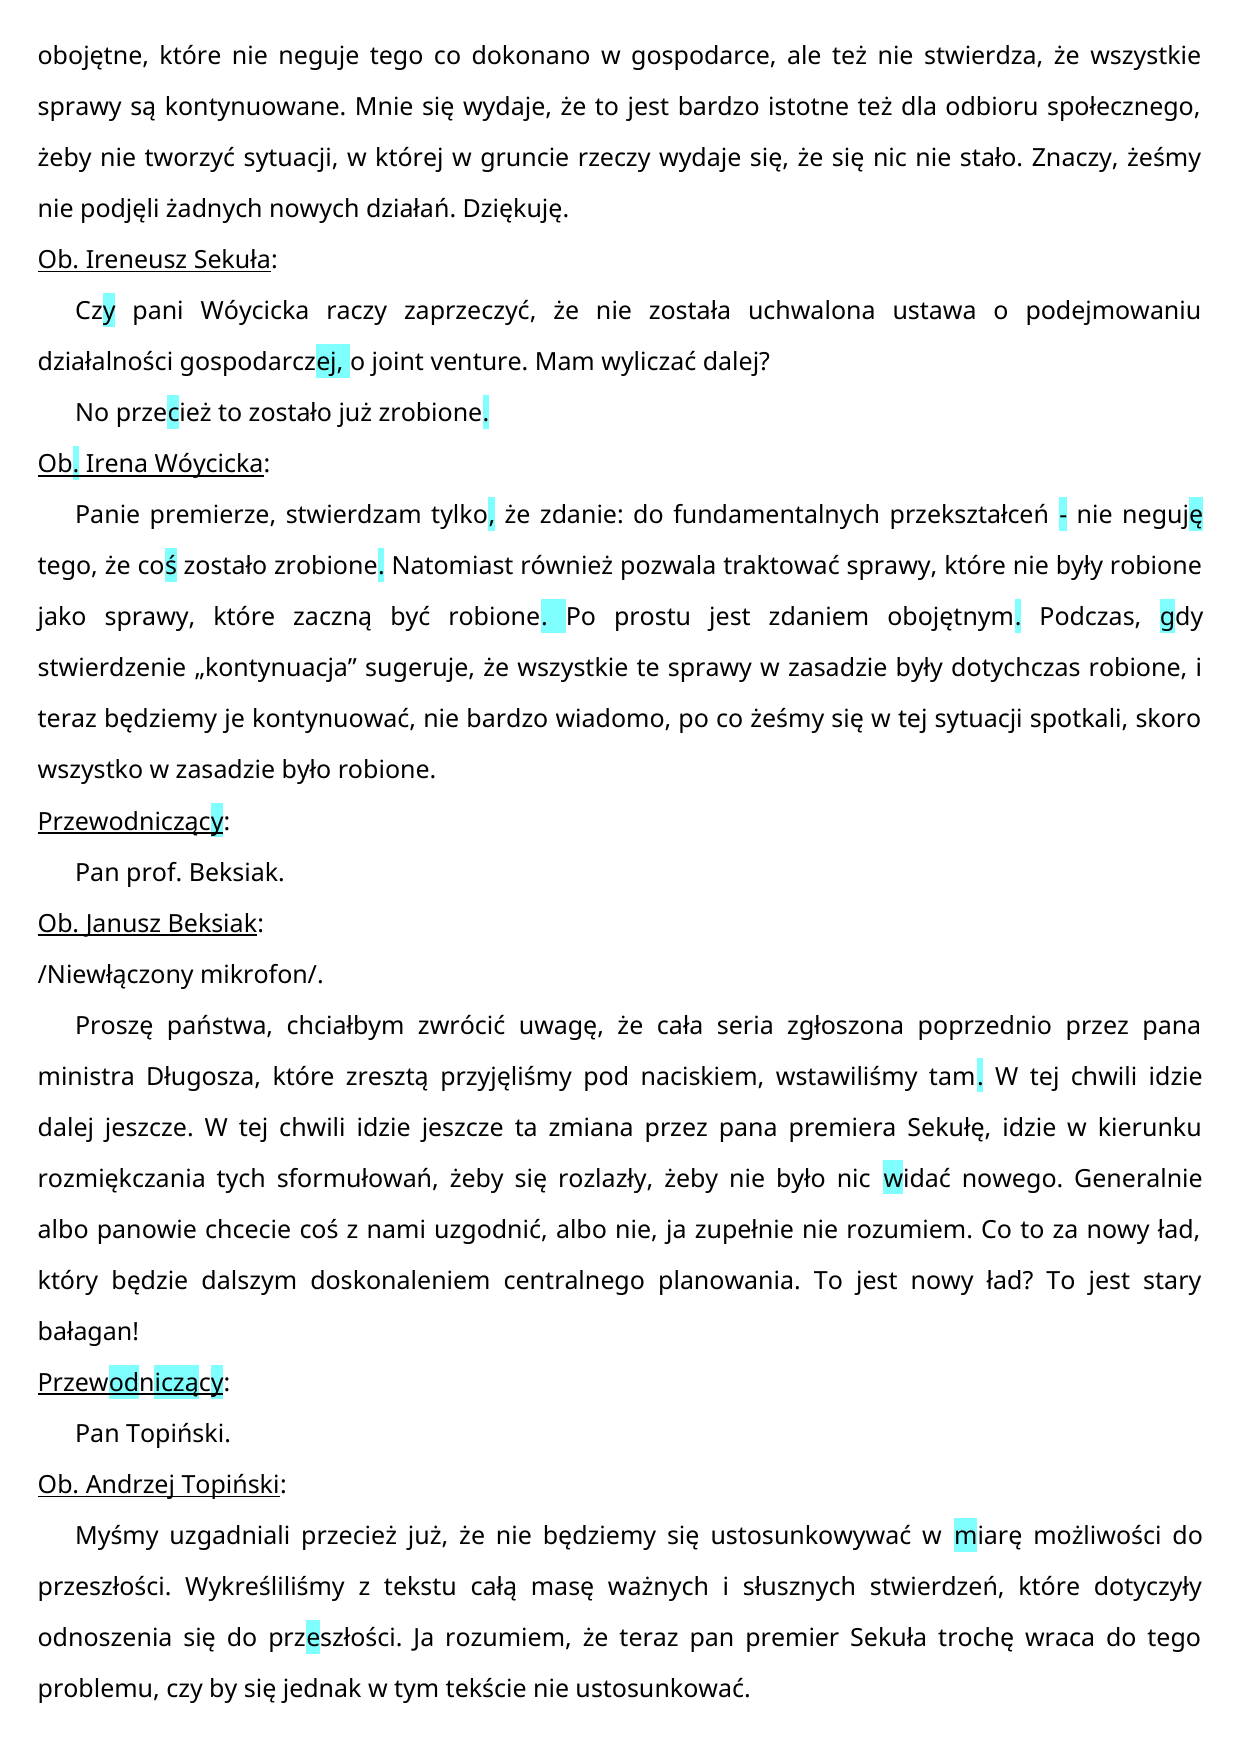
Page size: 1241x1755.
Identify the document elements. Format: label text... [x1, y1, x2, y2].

text obojętne, które nie neguje tego co dokonano w gospodarce, ale też nie stwierdza, że wszystkie sprawy są kontynuowane. Mnie się wydaje, że to jest bardzo istotne też dla odbioru społecznego, żeby nie tworzyć sytuacji, w której w gruncie rzeczy wydaje się, że się nic nie stało. Znaczy, żeśmy nie podjęli żadnych nowych działań. Dziękuję. [37, 37, 1203, 225]
text Ob. Andrzej Topiński: [37, 1467, 1203, 1501]
text Przewodniczący: [37, 1364, 1203, 1399]
text Ob. Janusz Beksiak: [37, 905, 1203, 939]
text Pan Topiński. [37, 1416, 1203, 1450]
text No przecież to zostało już zrobione. [37, 395, 1203, 429]
text Panie premierze, stwierdzam tylko, że zdanie: do fundamentalnych przekształceń - nie neguję tego, że coś zostało zrobione. Natomiast również pozwala traktować sprawy, które nie były robione jako sprawy, które zaczną być robione. Po prostu jest zdaniem obojętnym. Podczas, gdy stwierdzenie „kontynuacja” sugeruje, że wszystkie te sprawy w zasadzie były dotychczas robione, i teraz będziemy je kontynuować, nie bardzo wiadomo, po co żeśmy się w tej sytuacji spotkali, skoro wszystko w zasadzie było robione. [37, 497, 1203, 786]
text Proszę państwa, chciałbym zwrócić uwagę, że cała seria zgłoszona poprzednio przez pana ministra Długosza, które zresztą przyjęliśmy pod naciskiem, wstawiliśmy tam. W tej chwili idzie dalej jeszcze. W tej chwili idzie jeszcze ta zmiana przez pana premiera Sekułę, idzie w kierunku rozmiękczania tych sformułowań, żeby się rozlazły, żeby nie było nic widać nowego. Generalnie albo panowie chcecie coś z nami uzgodnić, albo nie, ja zupełnie nie rozumiem. Co to za nowy ład, który będzie dalszym doskonaleniem centralnego planowania. To jest nowy ład? To jest stary bałagan! [37, 1007, 1203, 1348]
text Myśmy uzgadniali przecież już, że nie będziemy się ustosunkowywać w miarę możliwości do przeszłości. Wykreśliliśmy z tekstu całą masę ważnych i słusznych stwierdzeń, które dotyczyły odnoszenia się do przeszłości. Ja rozumiem, że teraz pan premier Sekuła trochę wraca do tego problemu, czy by się jednak w tym tekście nie ustosunkować. [37, 1518, 1203, 1705]
text Czy pani Wóycicka raczy zaprzeczyć, że nie została uchwalona ustawa o podejmowaniu działalności gospodarczej, o joint venture. Mam wyliczać dalej? [37, 293, 1203, 378]
text /Niewłączony mikrofon/. [37, 956, 1203, 990]
text Pan prof. Beksiak. [37, 854, 1203, 888]
text Ob. Irena Wóycicka: [37, 446, 1203, 480]
text Ob. Ireneusz Sekuła: [37, 242, 1203, 276]
text Przewodniczący: [37, 803, 1203, 837]
